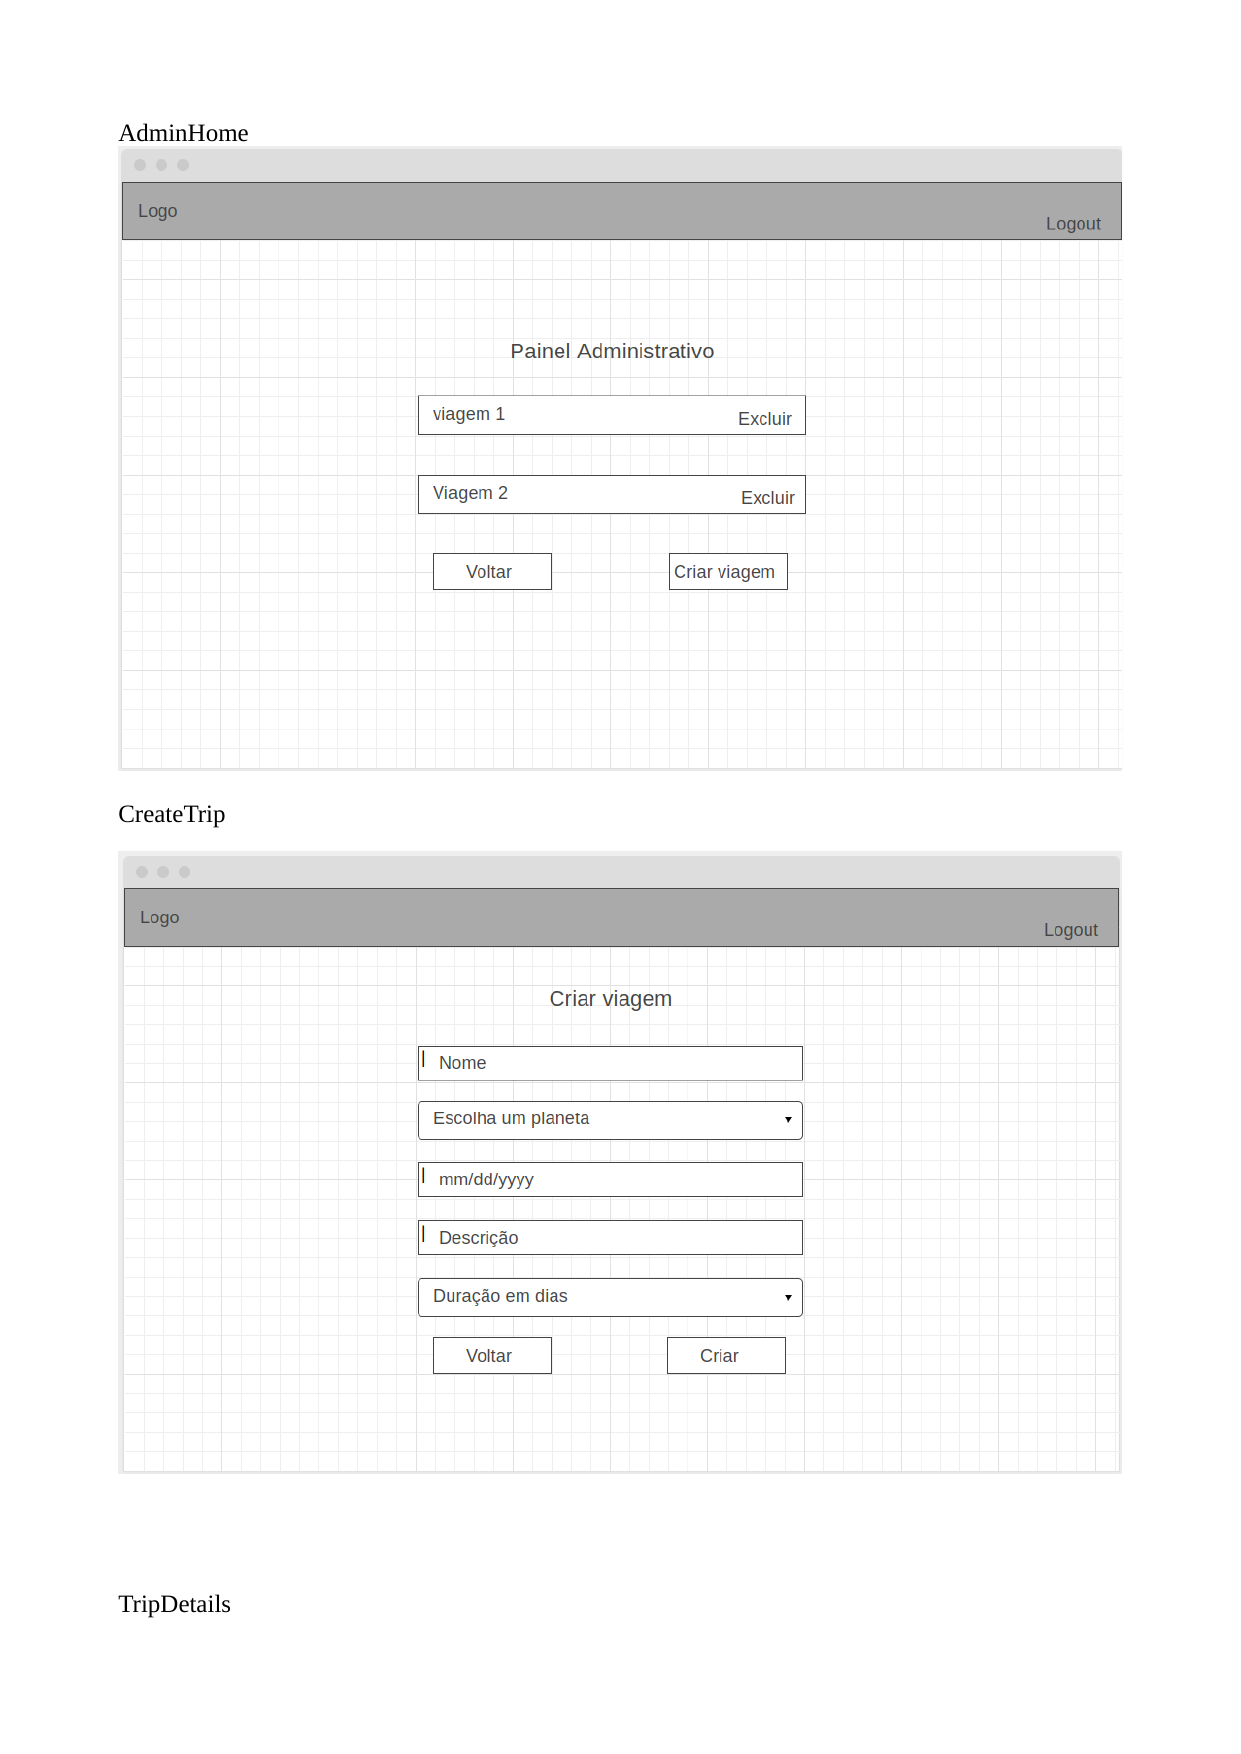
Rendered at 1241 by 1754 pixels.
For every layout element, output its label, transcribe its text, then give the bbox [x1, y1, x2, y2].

text CreateTrip [118, 799, 1122, 828]
picture [118, 146, 1123, 771]
text AdminHome [118, 118, 1122, 146]
text TripDetails [118, 1589, 1122, 1618]
picture [118, 851, 1123, 1474]
